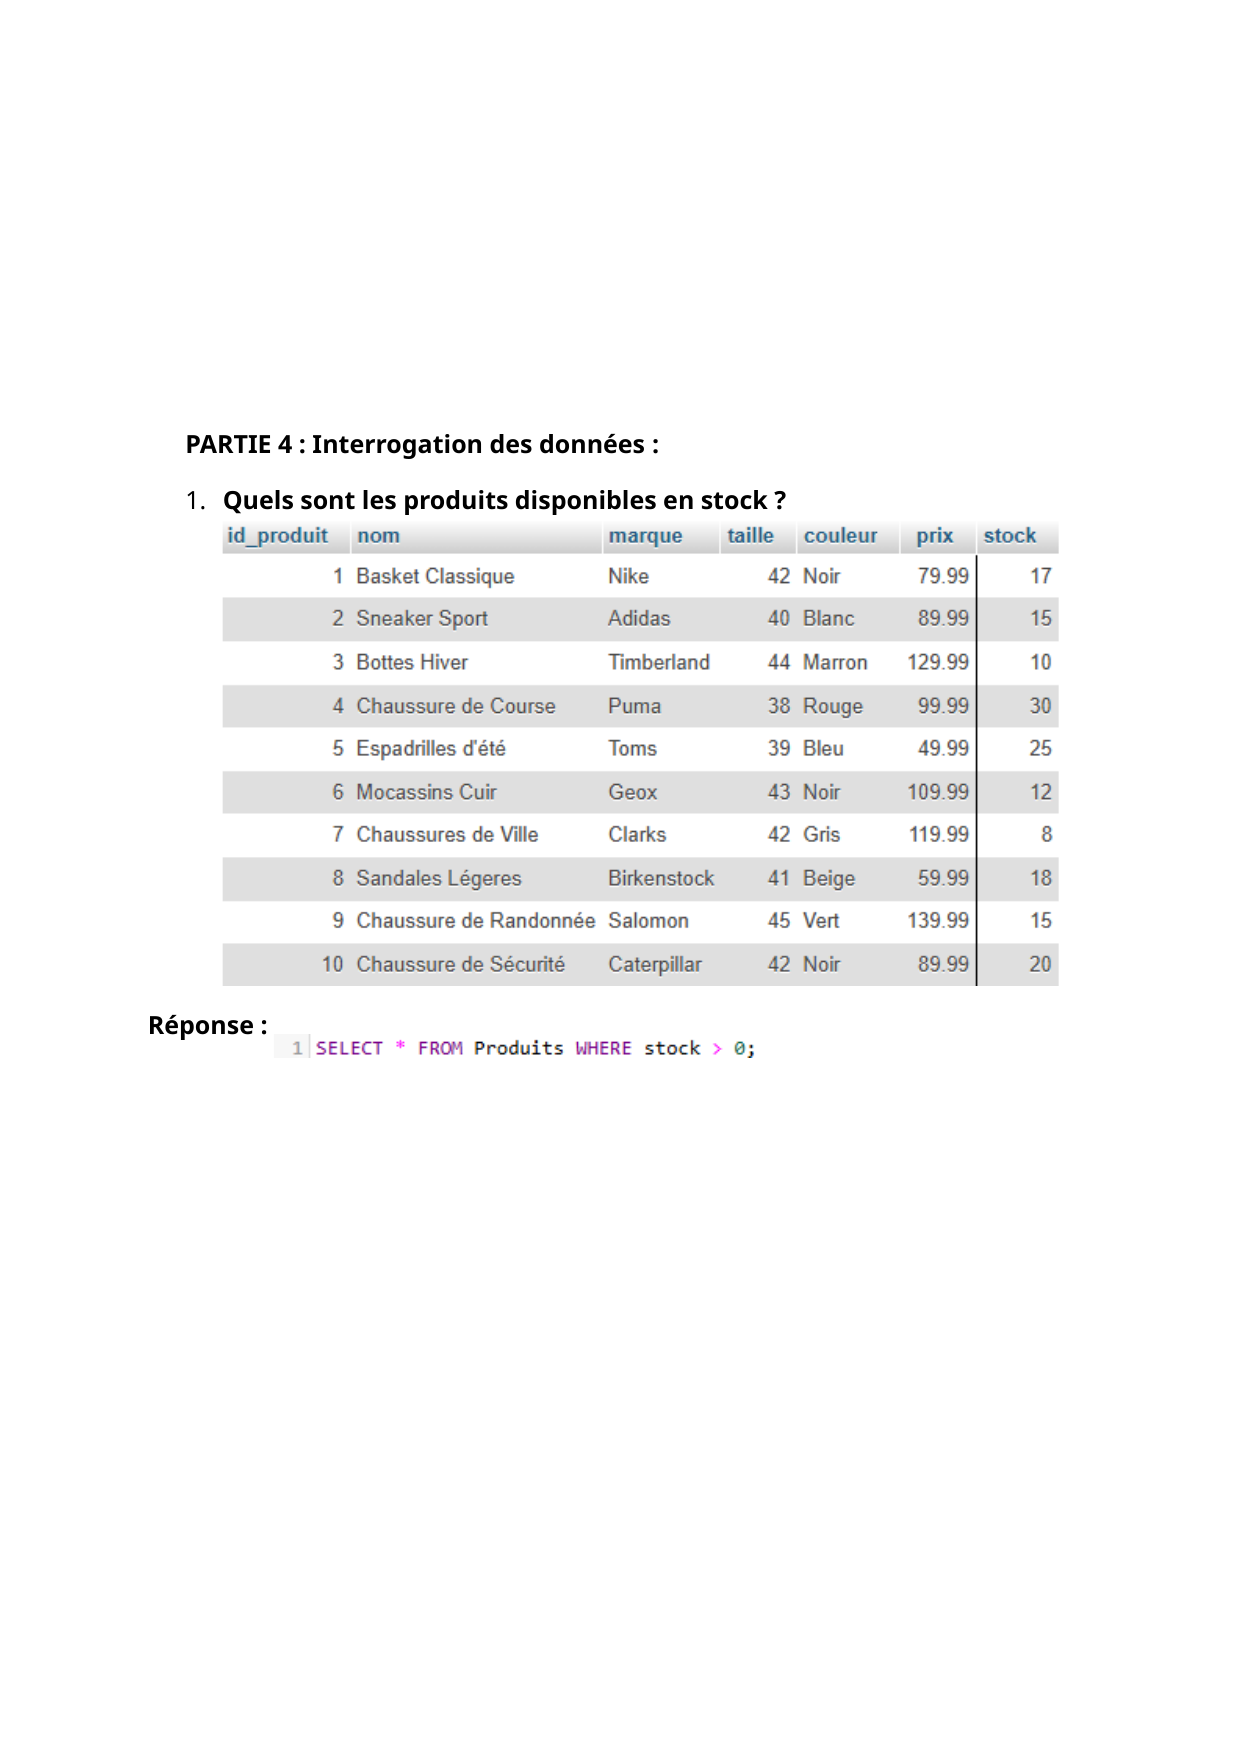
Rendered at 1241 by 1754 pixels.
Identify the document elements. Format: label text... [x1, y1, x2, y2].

text PARTIE 4 : Interrogation des données : [185, 427, 1093, 461]
text Réponse : [148, 1008, 1093, 1058]
list Quels sont les produits disponibles en stock ? [185, 483, 1093, 986]
